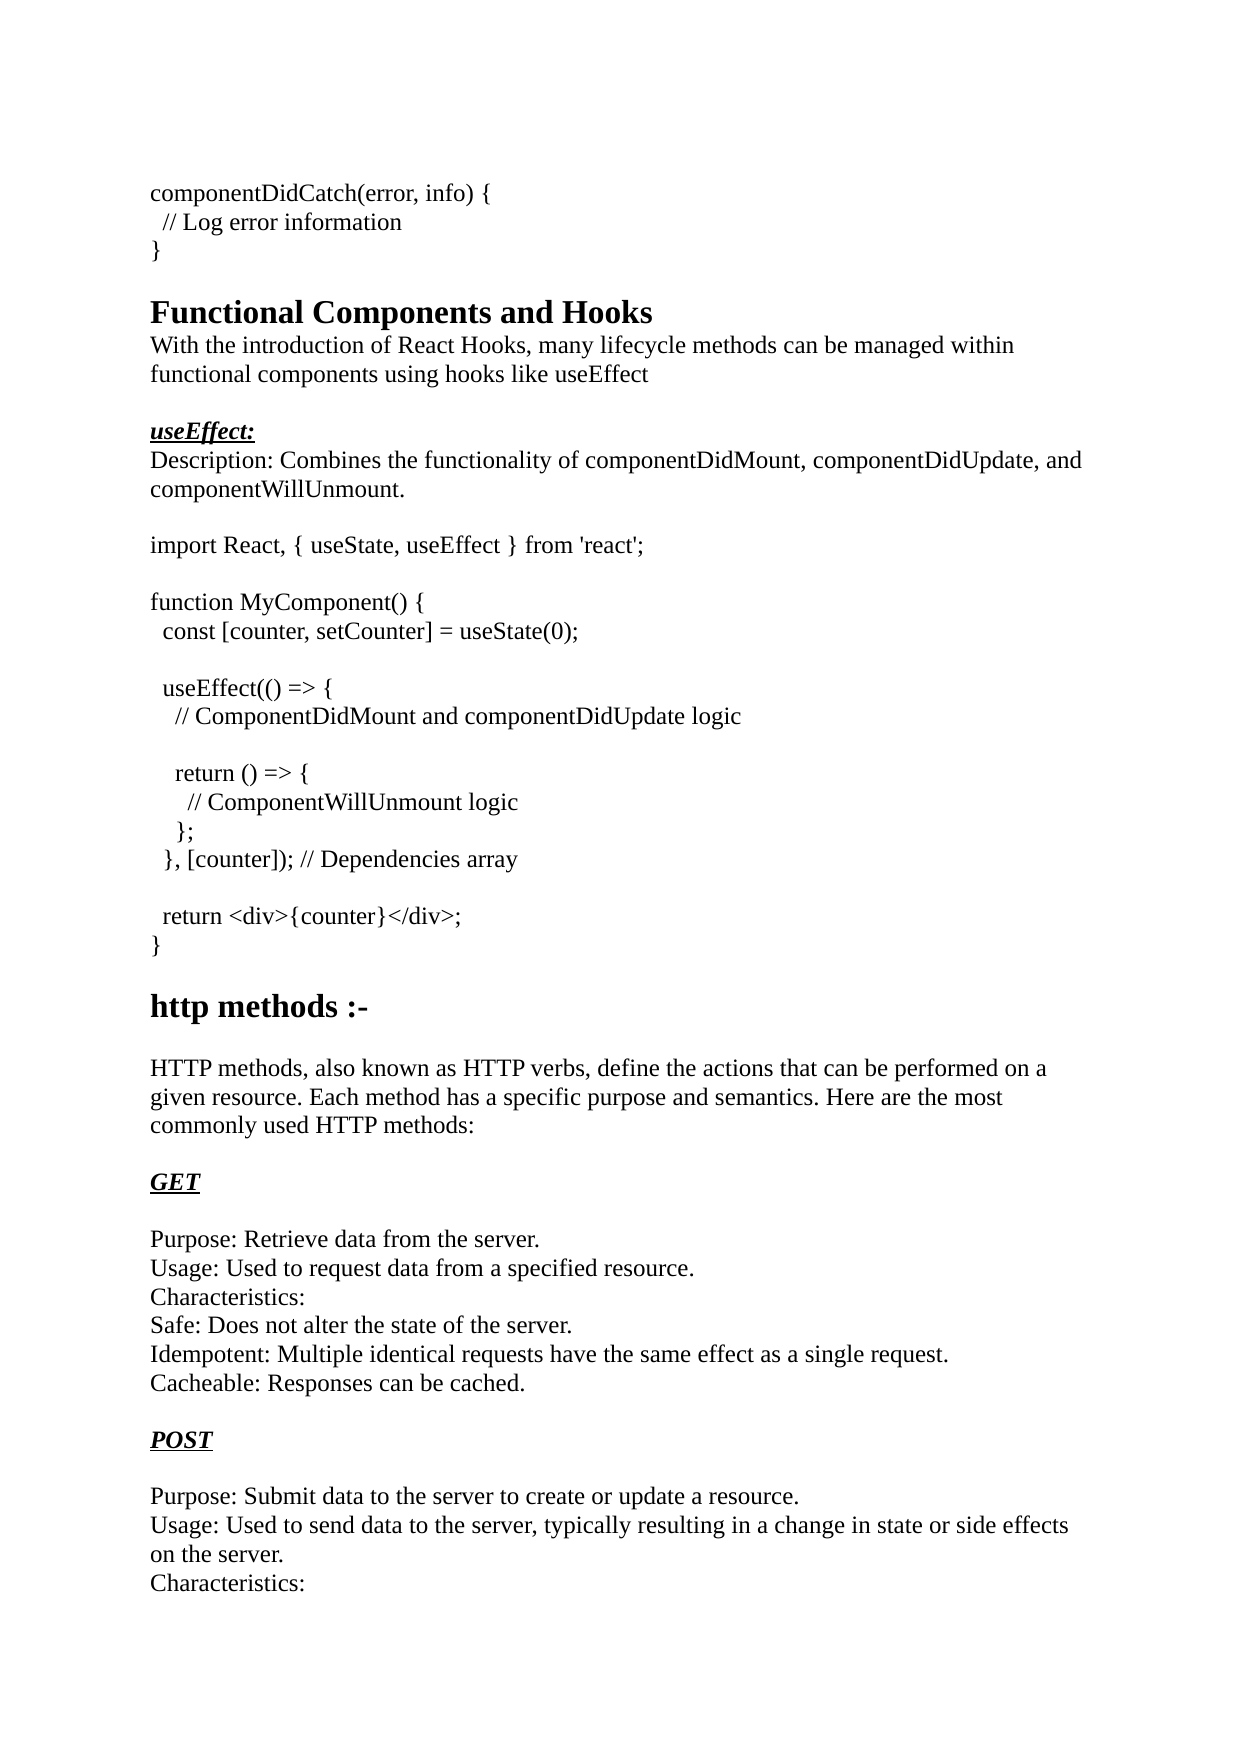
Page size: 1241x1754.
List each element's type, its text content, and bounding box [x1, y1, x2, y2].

text Idempotent: Multiple identical requests have the same effect as a single request. [150, 1339, 1090, 1368]
text import React, { useState, useEffect } from 'react'; [150, 530, 1090, 559]
text HTTP methods, also known as HTTP verbs, define the actions that can be performed on a given resource. Each method has a specific purpose and semantics. Here are the most commonly used HTTP methods: [150, 1053, 1090, 1139]
text Purpose: Retrieve data from the server. [150, 1224, 1090, 1253]
text return <div>{counter}</div>; [150, 901, 1090, 930]
text const [counter, setCounter] = useState(0); [150, 616, 1090, 645]
text GET [150, 1167, 1090, 1196]
text return () => { [150, 758, 1090, 787]
text } [150, 930, 1090, 959]
text } [150, 236, 1090, 264]
text // ComponentWillUnmount logic [150, 787, 1090, 816]
text Usage: Used to request data from a specified resource. [150, 1253, 1090, 1282]
text Description: Combines the functionality of componentDidMount, componentDidUpdate, and componentWillUnmount. [150, 445, 1090, 502]
text useEffect: [150, 416, 1090, 445]
text With the introduction of React Hooks, many lifecycle methods can be managed within functional components using hooks like useEffect [150, 331, 1090, 388]
text http methods :- [150, 987, 1090, 1025]
text POST [150, 1425, 1090, 1453]
text // ComponentDidMount and componentDidUpdate logic [150, 701, 1090, 730]
text Usage: Used to send data to the server, typically resulting in a change in state or side effects on the server. [150, 1510, 1090, 1568]
text Cacheable: Responses can be cached. [150, 1368, 1090, 1397]
text Safe: Does not alter the state of the server. [150, 1310, 1090, 1339]
text componentDidCatch(error, info) { [150, 178, 1090, 207]
text }; [150, 816, 1090, 844]
text function MyComponent() { [150, 587, 1090, 616]
text Characteristics: [150, 1568, 1090, 1596]
text }, [counter]); // Dependencies array [150, 844, 1090, 873]
text Purpose: Submit data to the server to create or update a resource. [150, 1481, 1090, 1510]
text Functional Components and Hooks [150, 292, 1090, 331]
text Characteristics: [150, 1282, 1090, 1310]
text // Log error information [150, 207, 1090, 236]
text useEffect(() => { [150, 673, 1090, 701]
